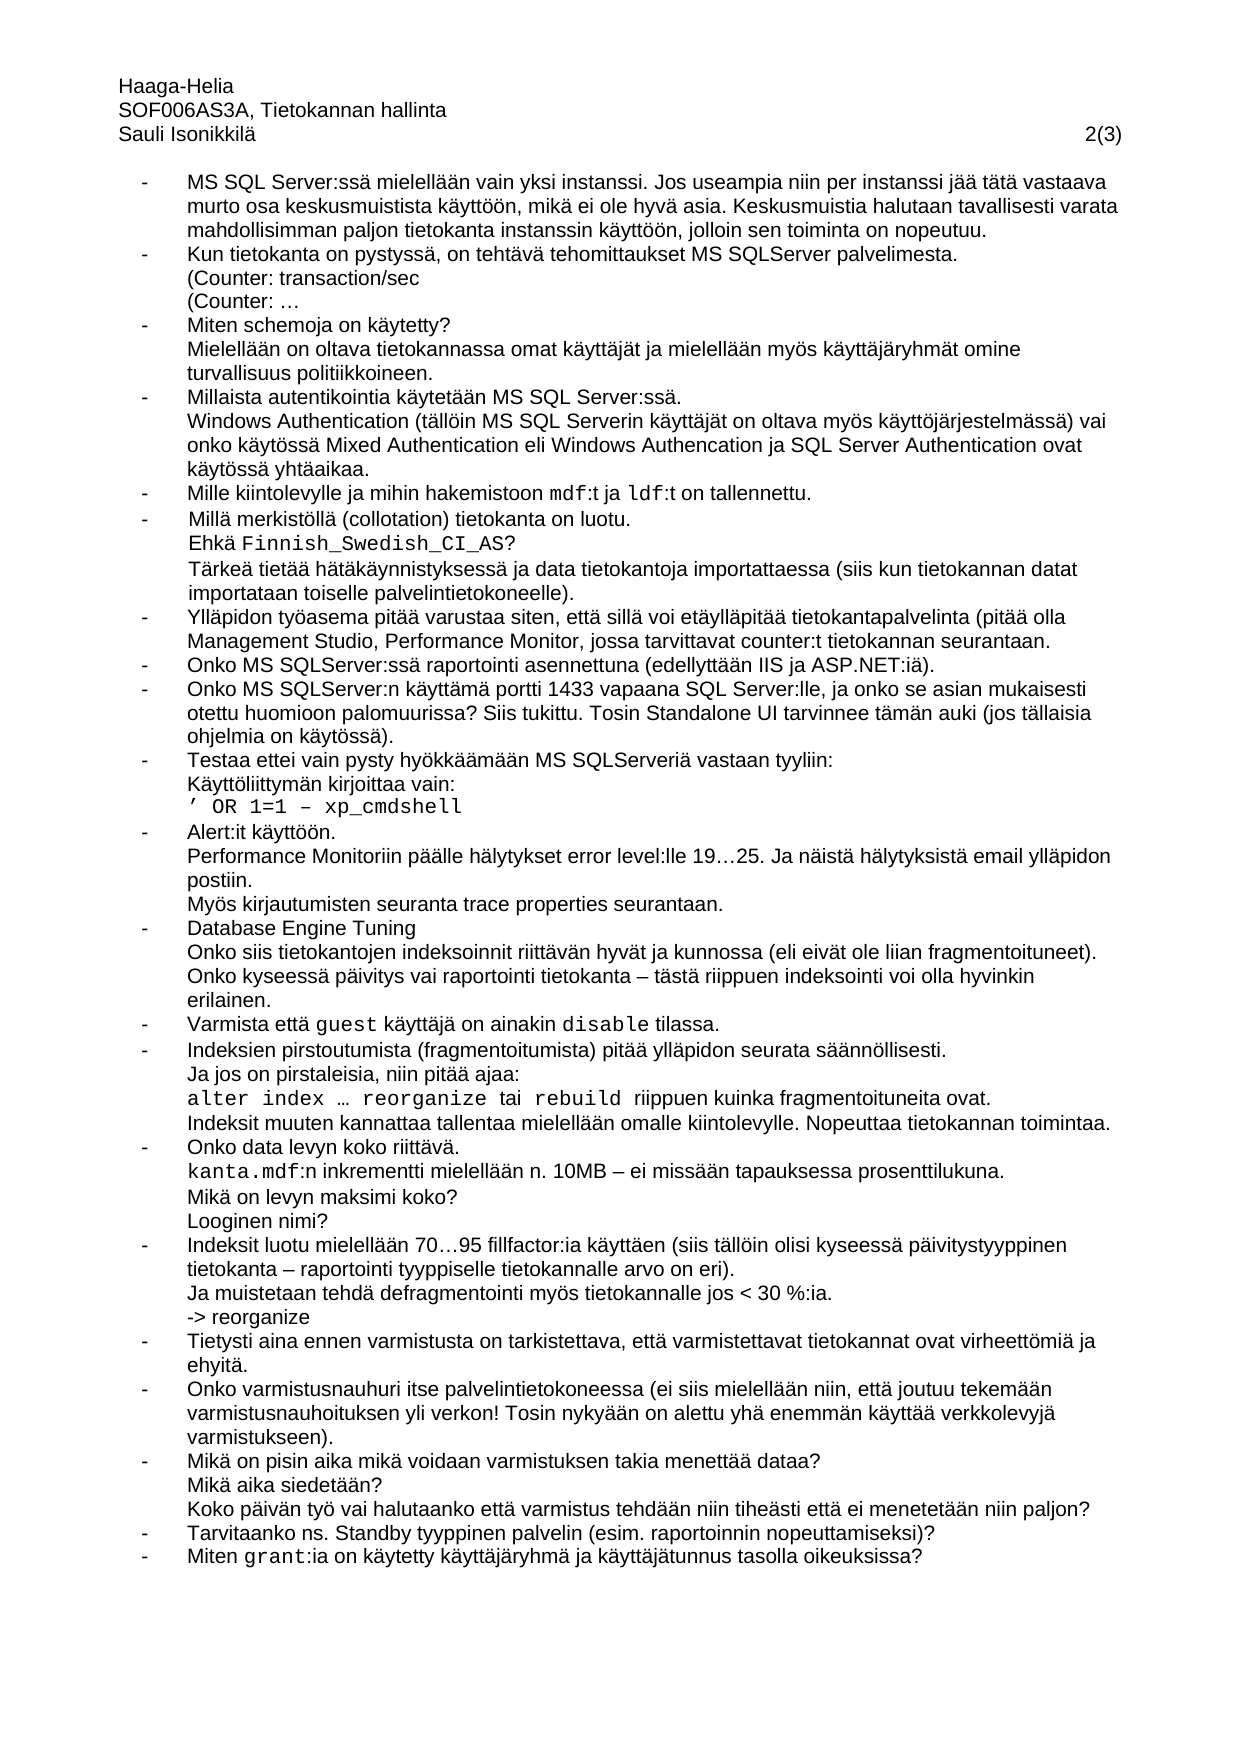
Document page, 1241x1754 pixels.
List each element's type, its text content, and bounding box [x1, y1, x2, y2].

text - Kun tietokanta on pystyssä, on tehtävä tehomittaukset MS SQLServer palvelimesta. (Counter: transaction/sec (Counter: … [141, 241, 1122, 313]
text - Tarvitaanko ns. Standby tyyppinen palvelin (esim. raportoinnin nopeuttamiseksi)? [141, 1520, 1122, 1544]
text - Mikä on pisin aika mikä voidaan varmistuksen takia menettää dataa? Mikä aika siedetään? Koko päivän työ vai halutaanko että varmistus tehdään niin tiheästi että ei menetetään niin paljon? [141, 1448, 1122, 1520]
text - Millä merkistöllä (collotation) tietokanta on luotu. Ehkä Finnish_Swedish_CI_AS? Tärkeä tietää hätäkäynnistyksessä ja data tietokantoja importattaessa (siis kun tietokannan datat importataan toiselle palvelintietokoneelle). [141, 507, 1122, 604]
text - Millaista autentikointia käytetään MS SQL Server:ssä. Windows Authentication (tällöin MS SQL Serverin käyttäjät on oltava myös käyttöjärjestelmässä) vai onko käytössä Mixed Authentication eli Windows Authencation ja SQL Server Authentication ovat käytössä yhtäaikaa. [141, 385, 1122, 481]
text - Varmista että guest käyttäjä on ainakin disable tilassa. [141, 1012, 1122, 1037]
text - Onko MS SQLServer:n käyttämä portti 1433 vapaana SQL Server:lle, ja onko se asian mukaisesti otettu huomioon palomuurissa? Siis tukittu. Tosin Standalone UI tarvinnee tämän auki (jos tällaisia ohjelmia on käytössä). [141, 676, 1122, 748]
text - Tietysti aina ennen varmistusta on tarkistettava, että varmistettavat tietokannat ovat virheettömiä ja ehyitä. [141, 1329, 1122, 1377]
text - Mille kiintolevylle ja mihin hakemistoon mdf:t ja ldf:t on tallennettu. [141, 481, 1122, 507]
text - Testaa ettei vain pysty hyökkäämään MS SQLServeriä vastaan tyyliin: Käyttöliittymän kirjoittaa vain: ’ OR 1=1 – xp_cmdshell [141, 748, 1122, 820]
text - Indeksien pirstoutumista (fragmentoitumista) pitää ylläpidon seurata säännöllisesti. Ja jos on pirstaleisia, niin pitää ajaa: alter index … reorganize tai rebuild riippuen kuinka fragmentoituneita ovat. Indeksit muuten kannattaa tallentaa mielellään omalle kiintolevylle. Nopeuttaa tietokannan toimintaa. [141, 1037, 1122, 1135]
text - Onko MS SQLServer:ssä raportointi asennettuna (edellyttään IIS ja ASP.NET:iä). [141, 652, 1122, 676]
text - Indeksit luotu mielellään 70…95 fillfactor:ia käyttäen (siis tällöin olisi kyseessä päivitystyyppinen tietokanta – raportointi tyyppiselle tietokannalle arvo on eri). Ja muistetaan tehdä defragmentointi myös tietokannalle jos < 30 %:ia. -> reorganize [141, 1233, 1122, 1329]
text - Ylläpidon työasema pitää varustaa siten, että sillä voi etäylläpitää tietokantapalvelinta (pitää olla Management Studio, Performance Monitor, jossa tarvittavat counter:t tietokannan seurantaan. [141, 604, 1122, 652]
text - Onko data levyn koko riittävä. kanta.mdf:n inkrementti mielellään n. 10MB – ei missään tapauksessa prosenttilukuna. Mikä on levyn maksimi koko? Looginen nimi? [141, 1135, 1122, 1233]
text - MS SQL Server:ssä mielellään vain yksi instanssi. Jos useampia niin per instanssi jää tätä vastaava murto osa keskusmuistista käyttöön, mikä ei ole hyvä asia. Keskusmuistia halutaan tavallisesti varata mahdollisimman paljon tietokanta instanssin käyttöön, jolloin sen toiminta on nopeutuu. [141, 169, 1122, 241]
text - Miten grant:ia on käytetty käyttäjäryhmä ja käyttäjätunnus tasolla oikeuksissa? [141, 1544, 1122, 1570]
text - Alert:it käyttöön. Performance Monitoriin päälle hälytykset error level:lle 19…25. Ja näistä hälytyksistä email ylläpidon postiin. Myös kirjautumisten seuranta trace properties seurantaan. [141, 820, 1122, 916]
text - Miten schemoja on käytetty? Mielellään on oltava tietokannassa omat käyttäjät ja mielellään myös käyttäjäryhmät omine turvallisuus politiikkoineen. [141, 313, 1122, 385]
text - Database Engine Tuning Onko siis tietokantojen indeksoinnit riittävän hyvät ja kunnossa (eli eivät ole liian fragmentoituneet). Onko kyseessä päivitys vai raportointi tietokanta – tästä riippuen indeksointi voi olla hyvinkin erilainen. [141, 916, 1122, 1012]
text - Onko varmistusnauhuri itse palvelintietokoneessa (ei siis mielellään niin, että joutuu tekemään varmistusnauhoituksen yli verkon! Tosin nykyään on alettu yhä enemmän käyttää verkkolevyjä varmistukseen). [141, 1377, 1122, 1448]
